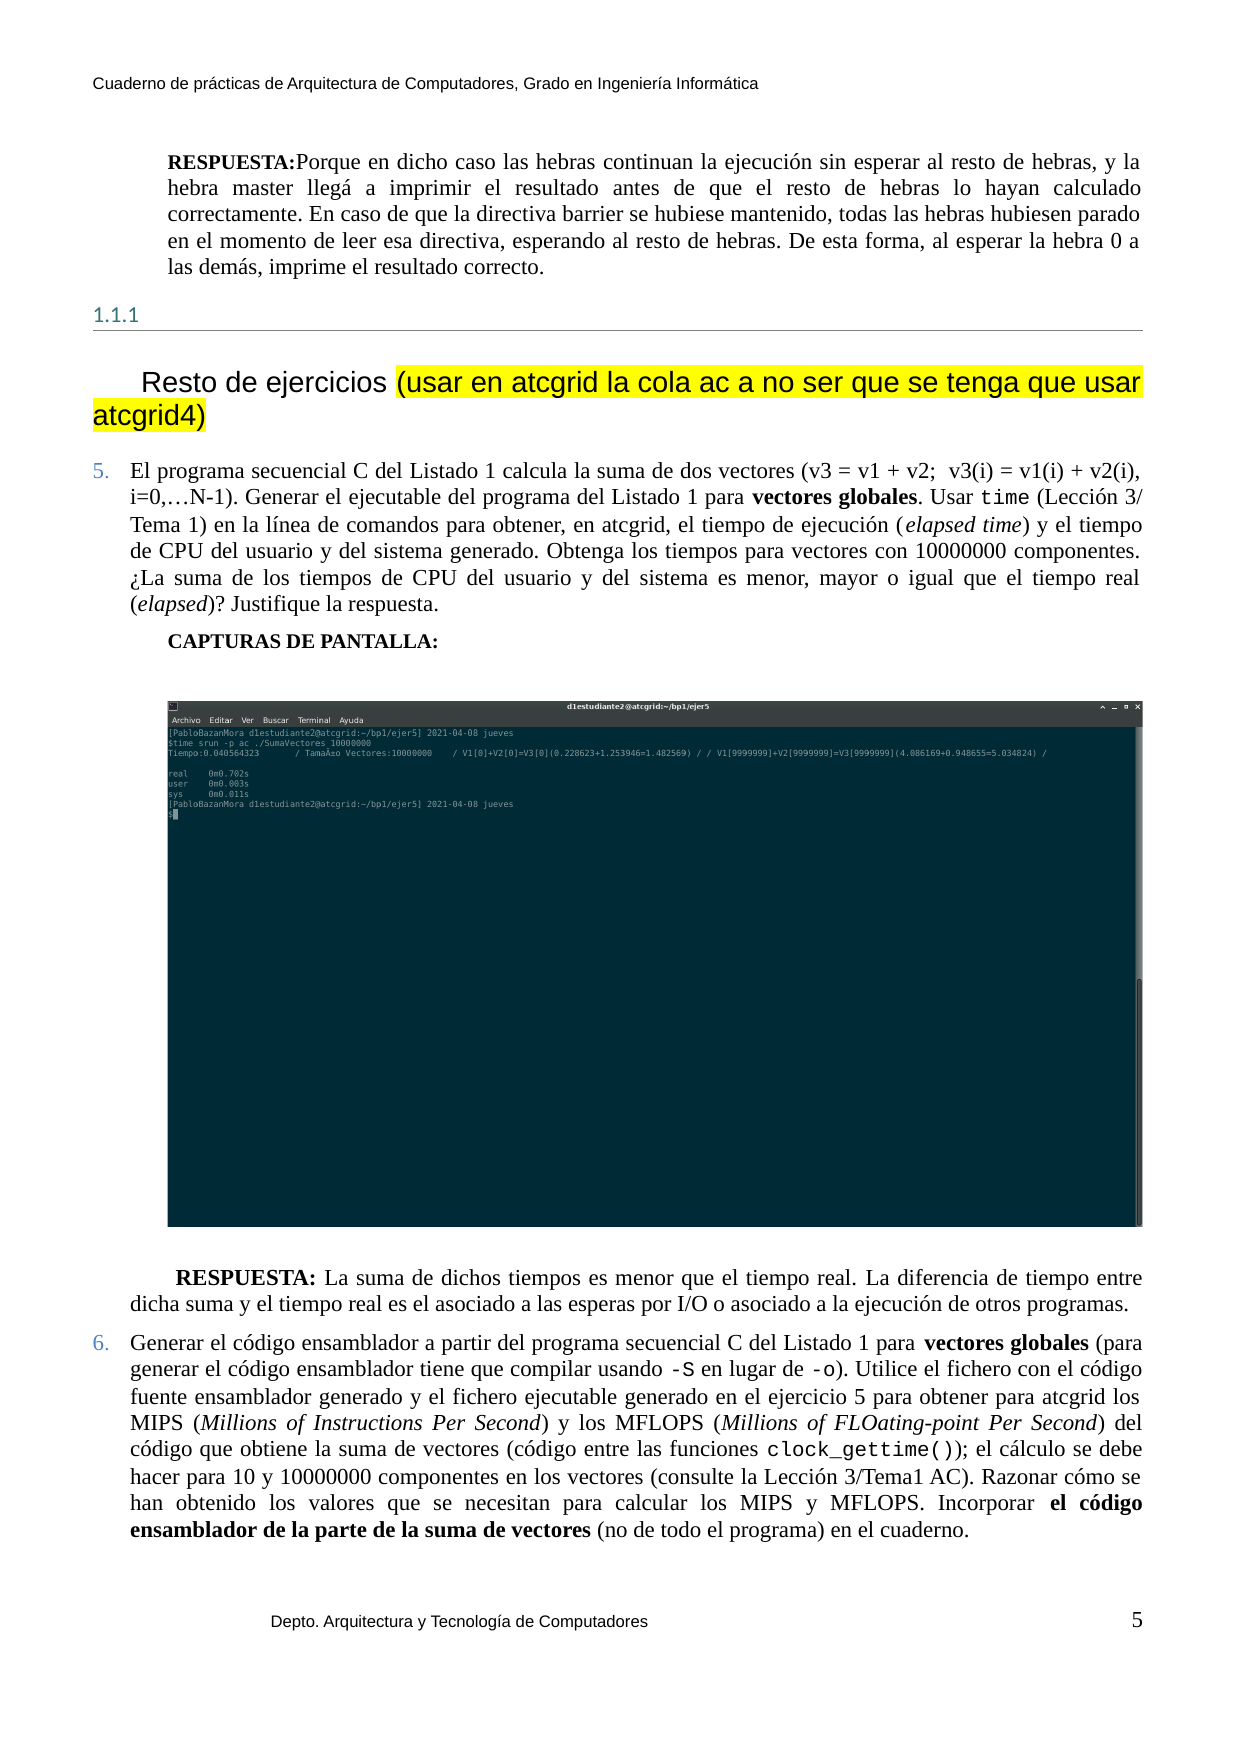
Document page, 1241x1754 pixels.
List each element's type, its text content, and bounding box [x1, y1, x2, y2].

picture [171, 810, 177, 819]
list RESPUESTA: La suma de dichos tiempos es menor que el tiempo real. La diferencia de tiempo entre dicha suma y el tiempo real es el asociado a las esperas por I/O o asociado a la ejecución de otros programas. [130, 1264, 1143, 1316]
text CAPTURAS DE PANTALLA: [167, 629, 1143, 653]
text RESPUESTA:Porque en dicho caso las hebras continuan la ejecución sin esperar al resto de hebras, y la hebra master llegá a imprimir el resultado antes de que el resto de hebras lo hayan calculado correctamente. En caso de que la directiva barrier se hubiese mantenido, todas las hebras hubiesen parado en el momento de leer esa directiva, esperando al resto de hebras. De esta forma, al esperar la hebra 0 a las demás, imprime el resultado correcto. [167, 148, 1143, 279]
picture [167, 701, 1143, 1227]
list El programa secuencial C del Listado 1 calcula la suma de dos vectores (v3 = v1 + v2; v3(i) = v1(i) + v2(i), i=0,…N-1). Generar el ejecutable del programa del Listado 1 para vectores globales. Usar time (Lección 3/ Tema 1) en la línea de comandos para obtener, en atcgrid, el tiempo de ejecución (elapsed time) y el tiempo de CPU del usuario y del sistema generado. Obtenga los tiempos para vectores con 10000000 componentes. ¿La suma de los tiempos de CPU del usuario y del sistema es menor, mayor o igual que el tiempo real (elapsed)? Justifique la respuesta. [92, 457, 1143, 616]
subtitle Resto de ejercicios (usar en atcgrid la cola ac a no ser que se tenga que usar atcgrid4) [92, 365, 1143, 432]
list Generar el código ensamblador a partir del programa secuencial C del Listado 1 para vectores globales (para generar el código ensamblador tiene que compilar usando -S en lugar de -o). Utilice el fichero con el código fuente ensamblador generado y el fichero ejecutable generado en el ejercicio 5 para obtener para atcgrid los MIPS (Millions of Instructions Per Second) y los MFLOPS (Millions of FLOating-point Per Second) del código que obtiene la suma de vectores (código entre las funciones clock_gettime()); el cálculo se debe hacer para 10 y 10000000 componentes en los vectores (consulte la Lección 3/Tema1 AC). Razonar cómo se han obtenido los valores que se necesitan para calcular los MIPS y MFLOPS. Incorporar el código ensamblador de la parte de la suma de vectores (no de todo el programa) en el cuaderno. [92, 1329, 1143, 1542]
